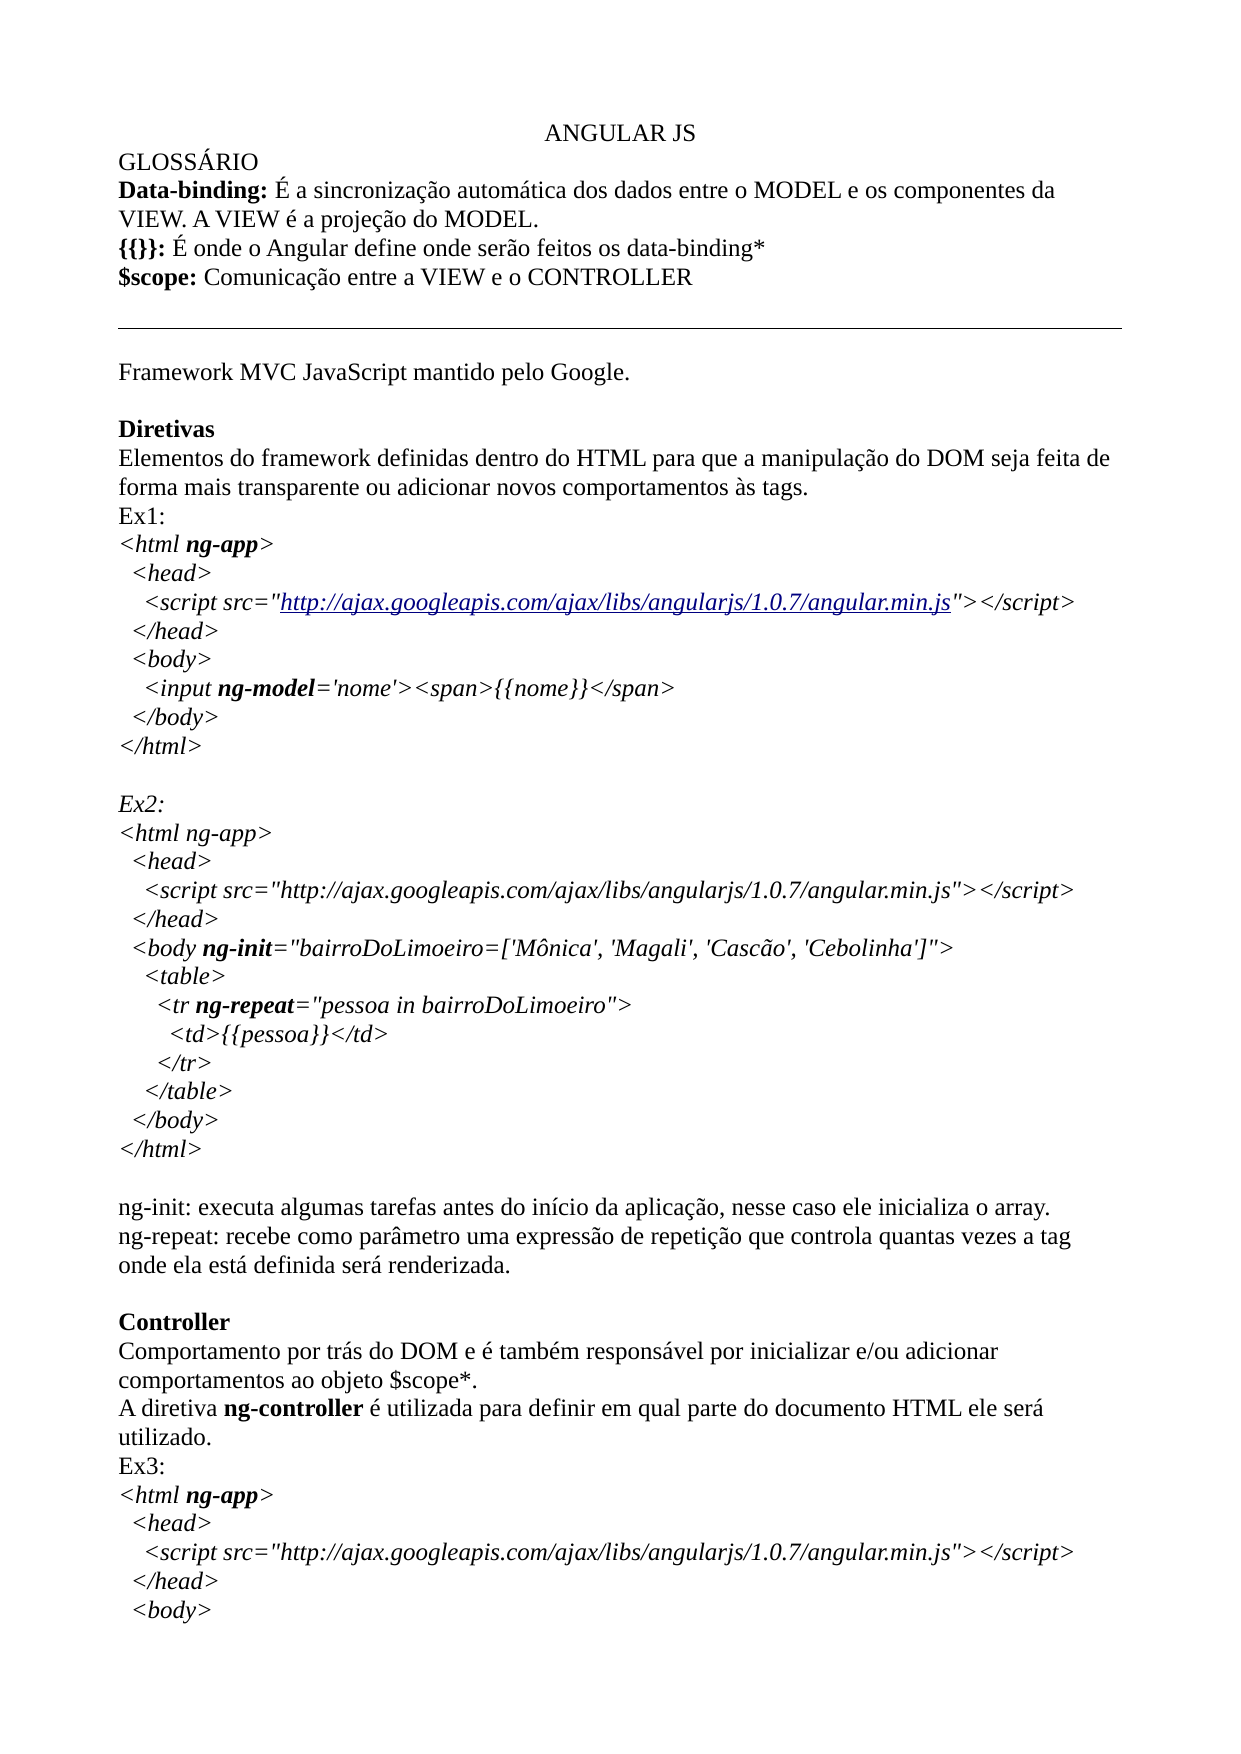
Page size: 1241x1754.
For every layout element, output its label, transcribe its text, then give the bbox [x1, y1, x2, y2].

text <head> [118, 558, 1122, 587]
text Comportamento por trás do DOM e é também responsável por inicializar e/ou adicionar comportamentos ao objeto $scope*. [118, 1336, 1122, 1393]
text <script src="http://ajax.googleapis.com/ajax/libs/angularjs/1.0.7/angular.min.js"></script> [118, 587, 1122, 616]
text <body> [118, 644, 1122, 673]
text </html> [118, 731, 1122, 759]
text </html> [118, 1134, 1122, 1163]
text </head> [118, 904, 1122, 933]
text <tr ng-repeat="pessoa in bairroDoLimoeiro"> [118, 990, 1122, 1019]
text <td>{{pessoa}}</td> [118, 1019, 1122, 1048]
text Ex3: [118, 1451, 1122, 1480]
text Diretivas [118, 414, 1122, 443]
text </table> [118, 1076, 1122, 1105]
text ng-init: executa algumas tarefas antes do início da aplicação, nesse caso ele inicializa o array. [118, 1192, 1122, 1221]
text Controller [118, 1307, 1122, 1336]
text A diretiva ng-controller é utilizada para definir em qual parte do documento HTML ele será utilizado. [118, 1393, 1122, 1451]
text <body ng-init="bairroDoLimoeiro=['Mônica', 'Magali', 'Cascão', 'Cebolinha']"> [118, 933, 1122, 961]
text GLOSSÁRIO [118, 147, 1122, 176]
text <html ng-app> [118, 529, 1122, 558]
text Framework MVC JavaScript mantido pelo Google. [118, 357, 1122, 386]
text Ex2: [118, 789, 1122, 818]
text <html ng-app> [118, 818, 1122, 846]
text <script src="http://ajax.googleapis.com/ajax/libs/angularjs/1.0.7/angular.min.js"></script> [118, 875, 1122, 904]
text ng-repeat: recebe como parâmetro uma expressão de repetição que controla quantas vezes a tag onde ela está definida será renderizada. [118, 1221, 1122, 1278]
text <table> [118, 961, 1122, 990]
text $scope: Comunicação entre a VIEW e o CONTROLLER [118, 262, 1122, 291]
text <script src="http://ajax.googleapis.com/ajax/libs/angularjs/1.0.7/angular.min.js"></script> [118, 1537, 1122, 1566]
text </body> [118, 1105, 1122, 1134]
text </head> [118, 616, 1122, 644]
text ANGULAR JS [118, 118, 1122, 147]
text <input ng-model='nome'><span>{{nome}}</span> [118, 673, 1122, 702]
text Data-binding: É a sincronização automática dos dados entre o MODEL e os componentes da VIEW. A VIEW é a projeção do MODEL. [118, 176, 1122, 233]
text <body> [118, 1595, 1122, 1623]
text <html ng-app> [118, 1480, 1122, 1508]
text Ex1: [118, 501, 1122, 529]
text <head> [118, 1508, 1122, 1537]
text <head> [118, 846, 1122, 875]
text Elementos do framework definidas dentro do HTML para que a manipulação do DOM seja feita de forma mais transparente ou adicionar novos comportamentos às tags. [118, 443, 1122, 501]
text </tr> [118, 1048, 1122, 1076]
text {{}}: É onde o Angular define onde serão feitos os data-binding* [118, 233, 1122, 262]
text </head> [118, 1566, 1122, 1595]
text </body> [118, 702, 1122, 731]
